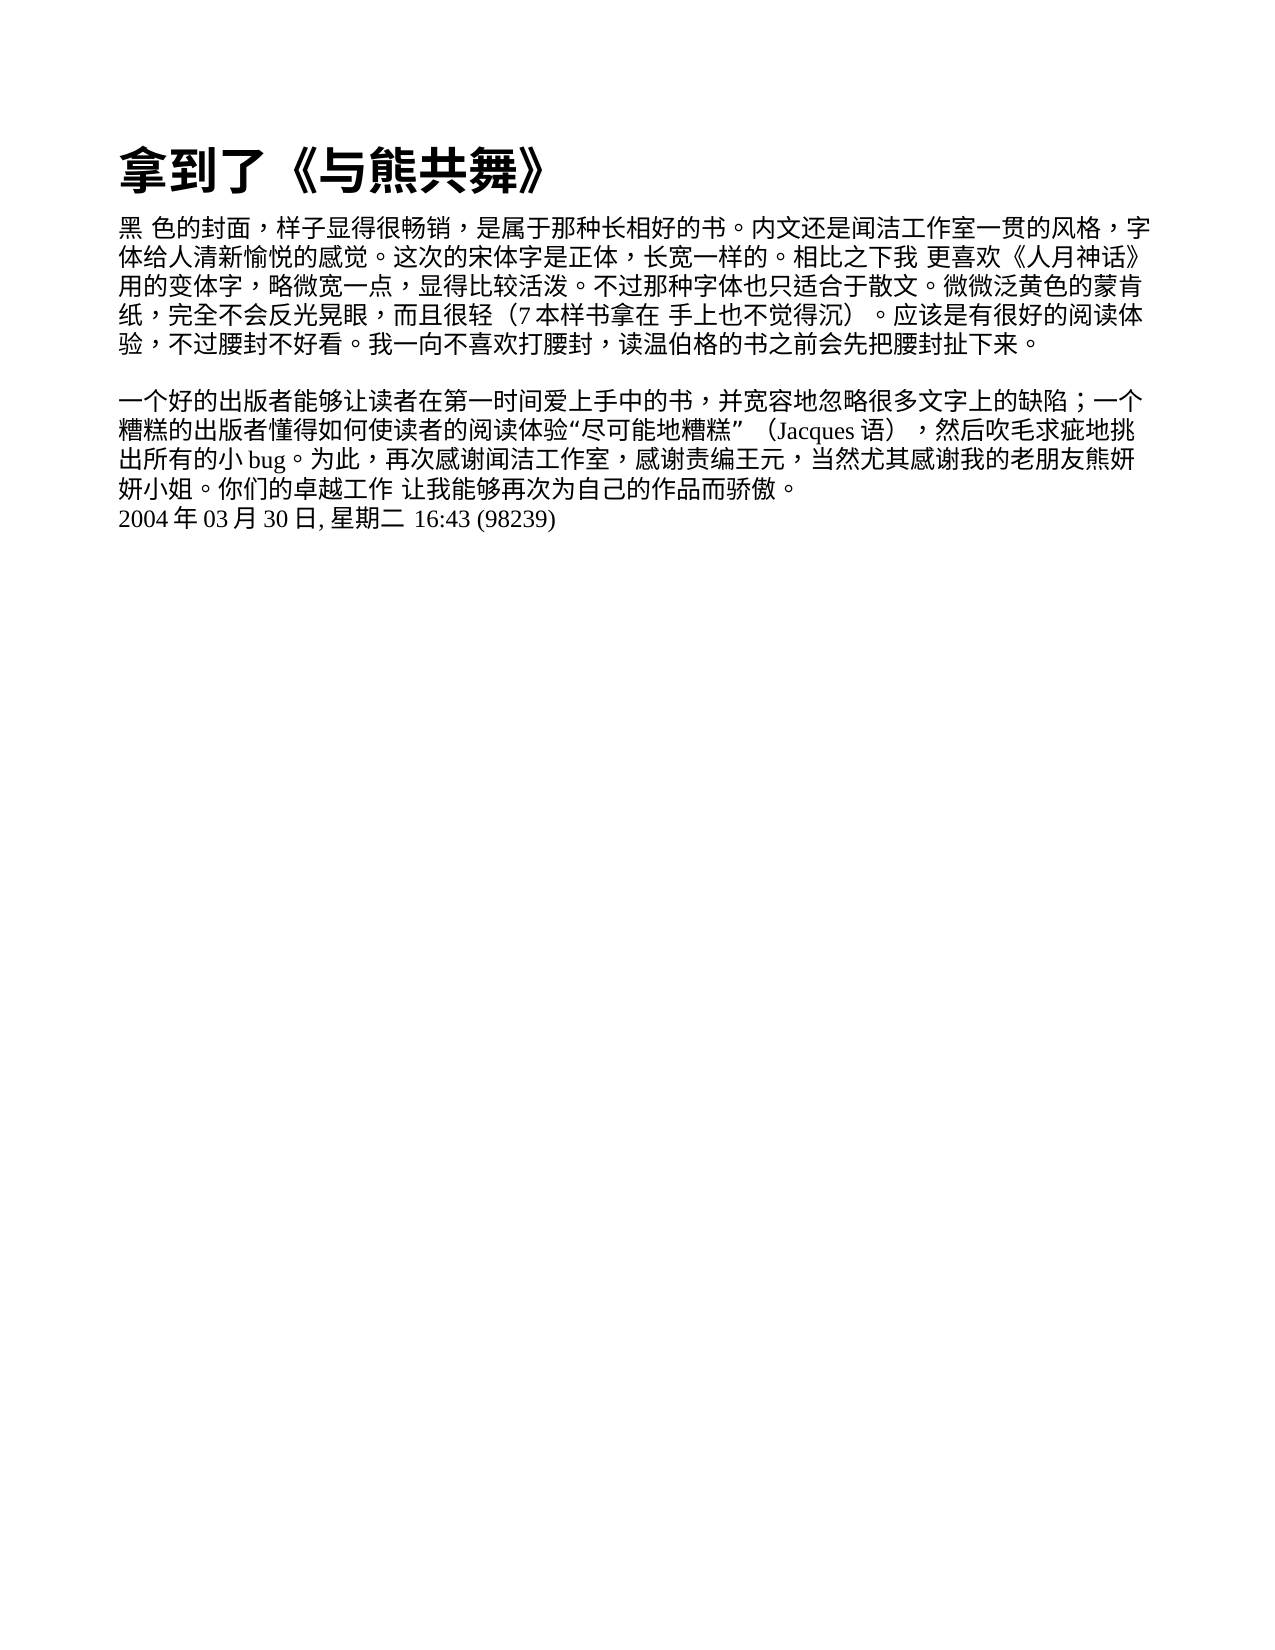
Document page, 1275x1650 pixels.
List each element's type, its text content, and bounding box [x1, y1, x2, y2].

text 黑 色的封面，样子显得很畅销，是属于那种长相好的书。内文还是闻洁工作室一贯的风格，字体给人清新愉悦的感觉。这次的宋体字是正体，长宽一样的。相比之下我 更喜欢《人月神话》用的变体字，略微宽一点，显得比较活泼。不过那种字体也只适合于散文。微微泛黄色的蒙肯纸，完全不会反光晃眼，而且很轻（7本样书拿在 手上也不觉得沉）。应该是有很好的阅读体验，不过腰封不好看。我一向不喜欢打腰封，读温伯格的书之前会先把腰封扯下来。 [118, 214, 1157, 360]
subtitle 拿到了《与熊共舞》 [118, 143, 1157, 201]
text 2004年03月30日, 星期二 16:43 (98239) [118, 504, 1157, 533]
text 一个好的出版者能够让读者在第一时间爱上手中的书，并宽容地忽略很多文字上的缺陷；一个糟糕的出版者懂得如何使读者的阅读体验“尽可能地糟糕” （Jacques语），然后吹毛求疵地挑出所有的小bug。为此，再次感谢闻洁工作室，感谢责编王元，当然尤其感谢我的老朋友熊妍妍小姐。你们的卓越工作 让我能够再次为自己的作品而骄傲。 [118, 387, 1157, 504]
